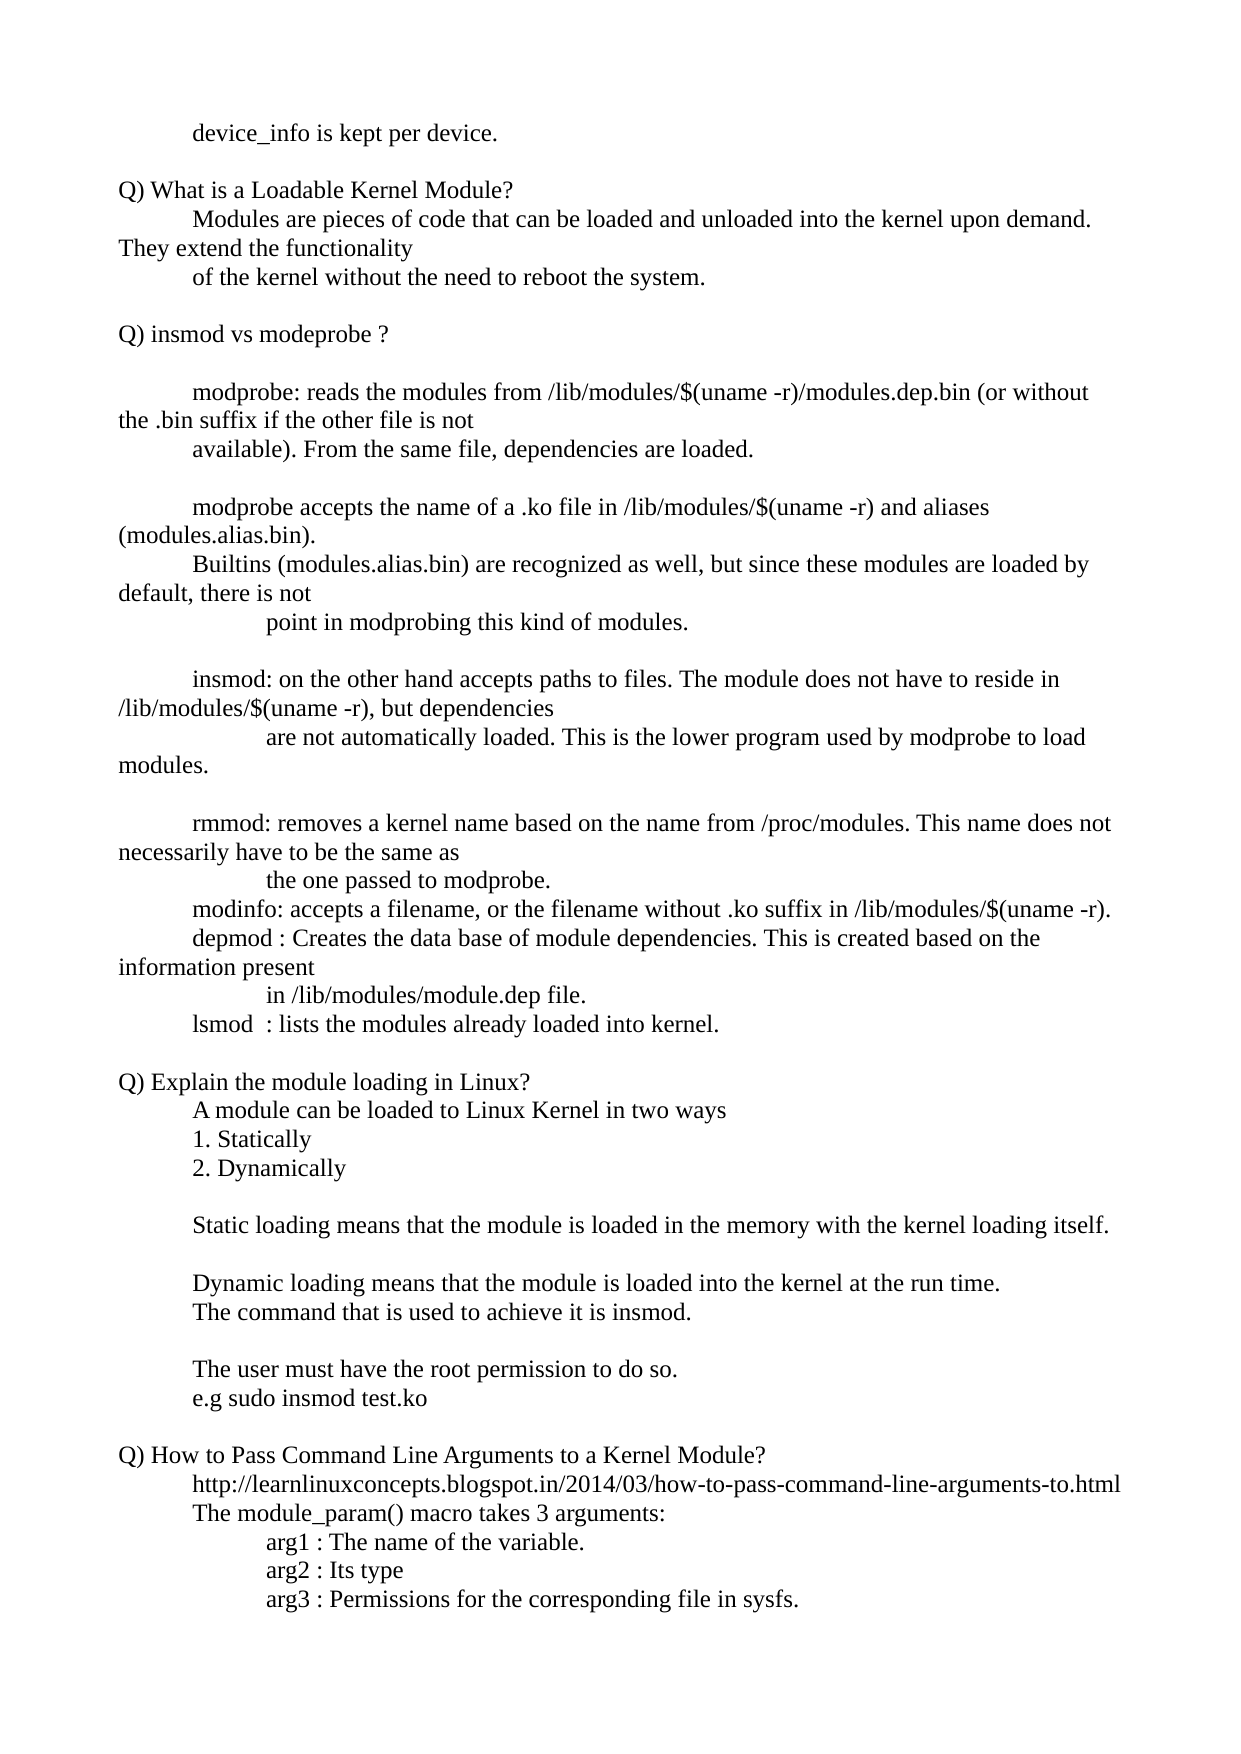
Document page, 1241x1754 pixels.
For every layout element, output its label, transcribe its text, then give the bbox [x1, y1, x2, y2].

text Dynamic loading means that the module is loaded into the kernel at the run time. [118, 1268, 1122, 1297]
text http://learnlinuxconcepts.blogspot.in/2014/03/how-to-pass-command-line-arguments-to.html [118, 1469, 1122, 1498]
text modprobe: reads the modules from /lib/modules/$(uname -r)/modules.dep.bin (or without the .bin suffix if the other file is not [118, 377, 1122, 434]
text Q) Explain the module loading in Linux? [118, 1067, 1122, 1096]
text the one passed to modprobe. [118, 866, 1122, 894]
text modinfo: accepts a filename, or the filename without .ko suffix in /lib/modules/$(uname -r). [118, 894, 1122, 923]
text arg2 : Its type [118, 1556, 1122, 1584]
text e.g sudo insmod test.ko [118, 1383, 1122, 1412]
text Static loading means that the module is loaded in the memory with the kernel loading itself. [118, 1211, 1122, 1239]
text depmod : Creates the data base of module dependencies. This is created based on the information present [118, 923, 1122, 981]
text point in modprobing this kind of modules. [118, 607, 1122, 636]
text The command that is used to achieve it is insmod. [118, 1297, 1122, 1326]
text A module can be loaded to Linux Kernel in two ways [118, 1096, 1122, 1124]
text The module_param() macro takes 3 arguments: [118, 1498, 1122, 1527]
text Q) insmod vs modeprobe ? [118, 319, 1122, 348]
text arg1 : The name of the variable. [118, 1527, 1122, 1556]
text insmod: on the other hand accepts paths to files. The module does not have to reside in /lib/modules/$(uname -r), but dependencies [118, 664, 1122, 722]
text Q) What is a Loadable Kernel Module? [118, 176, 1122, 204]
text Q) How to Pass Command Line Arguments to a Kernel Module? [118, 1441, 1122, 1469]
text Builtins (modules.alias.bin) are recognized as well, but since these modules are loaded by default, there is not [118, 549, 1122, 607]
text 1. Statically [118, 1124, 1122, 1153]
text available). From the same file, dependencies are loaded. [118, 434, 1122, 463]
text device_info is kept per device. [118, 118, 1122, 147]
text modprobe accepts the name of a .ko file in /lib/modules/$(uname -r) and aliases (modules.alias.bin). [118, 492, 1122, 549]
text Modules are pieces of code that can be loaded and unloaded into the kernel upon demand. They extend the functionality [118, 204, 1122, 262]
text in /lib/modules/module.dep file. [118, 981, 1122, 1009]
text The user must have the root permission to do so. [118, 1354, 1122, 1383]
text are not automatically loaded. This is the lower program used by modprobe to load modules. [118, 722, 1122, 779]
text 2. Dynamically [118, 1153, 1122, 1182]
text arg3 : Permissions for the corresponding file in sysfs. [118, 1584, 1122, 1613]
text of the kernel without the need to reboot the system. [118, 262, 1122, 291]
text lsmod : lists the modules already loaded into kernel. [118, 1009, 1122, 1038]
text rmmod: removes a kernel name based on the name from /proc/modules. This name does not necessarily have to be the same as [118, 808, 1122, 866]
